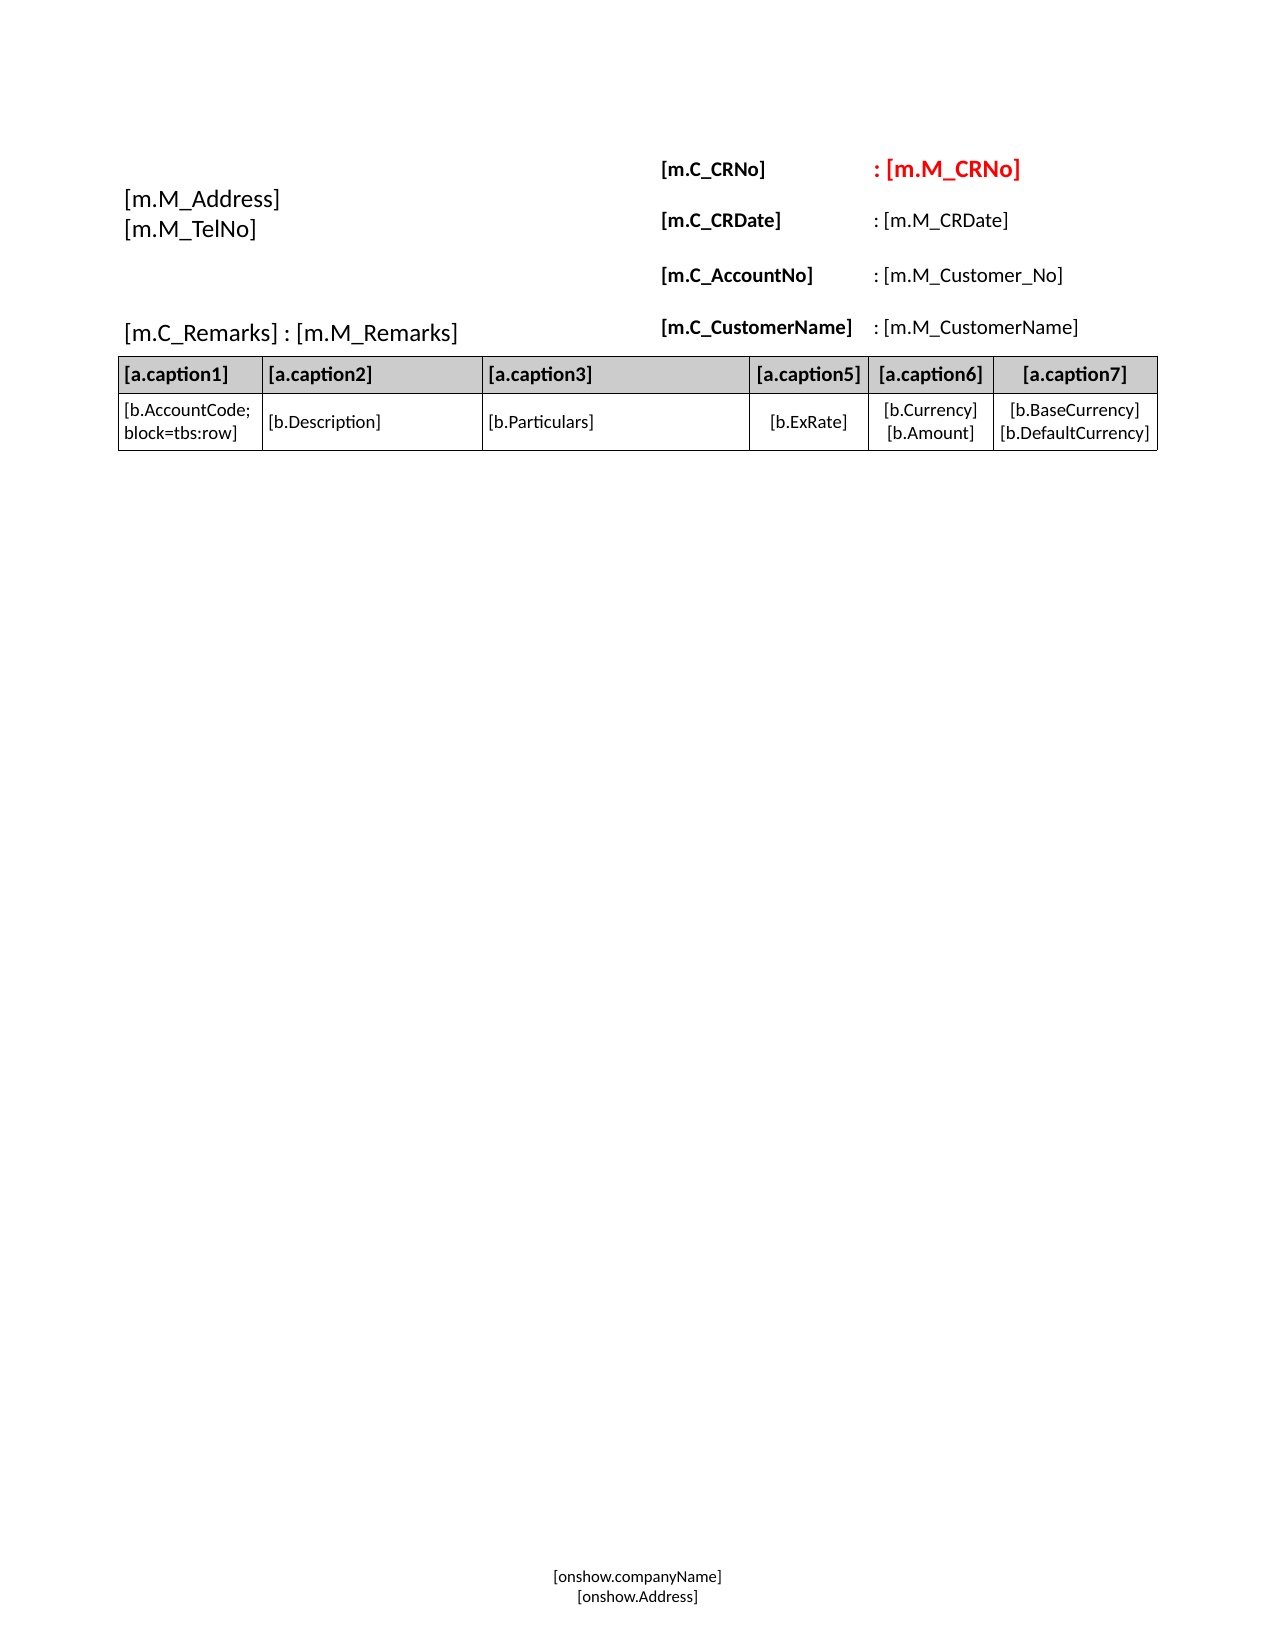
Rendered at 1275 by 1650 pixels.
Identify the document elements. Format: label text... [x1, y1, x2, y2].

table_header [a.caption1] [119, 357, 262, 393]
table_cell [m.C_AccountNo] [655, 250, 868, 299]
table_header : [m.M_CRNo] [868, 147, 1155, 191]
table_cell [b.BaseCurrency] [b.DefaultCurrency] [994, 394, 1157, 450]
table_cell : [m.M_Customer_No] [868, 250, 1155, 299]
table_cell [b.Particulars] [483, 394, 749, 450]
table_cell [b.Currency] [b.Amount] [869, 394, 993, 450]
table_cell [m.C_Remarks] : [m.M_Remarks] [118, 250, 655, 356]
table_header [a.caption6] [869, 357, 993, 393]
table_cell [b.AccountCode;block=tbs:row] [119, 394, 262, 450]
table_header [a.caption5] [750, 357, 868, 393]
table_cell : [m.M_CRDate] [868, 191, 1155, 250]
table_header [a.caption2] [263, 357, 482, 393]
table_header [m.C_CRNo] [655, 147, 868, 191]
table_header [m.M_Address] [m.M_TelNo] [118, 147, 655, 250]
table_cell [b.ExRate] [750, 394, 868, 450]
table_header [a.caption7] [994, 357, 1157, 393]
table_cell : [m.M_CustomerName] [868, 299, 1155, 356]
table_header [a.caption3] [483, 357, 749, 393]
table_cell [b.Description] [263, 394, 482, 450]
table_cell [m.C_CRDate] [655, 191, 868, 250]
table_cell [m.C_CustomerName] [655, 299, 868, 356]
